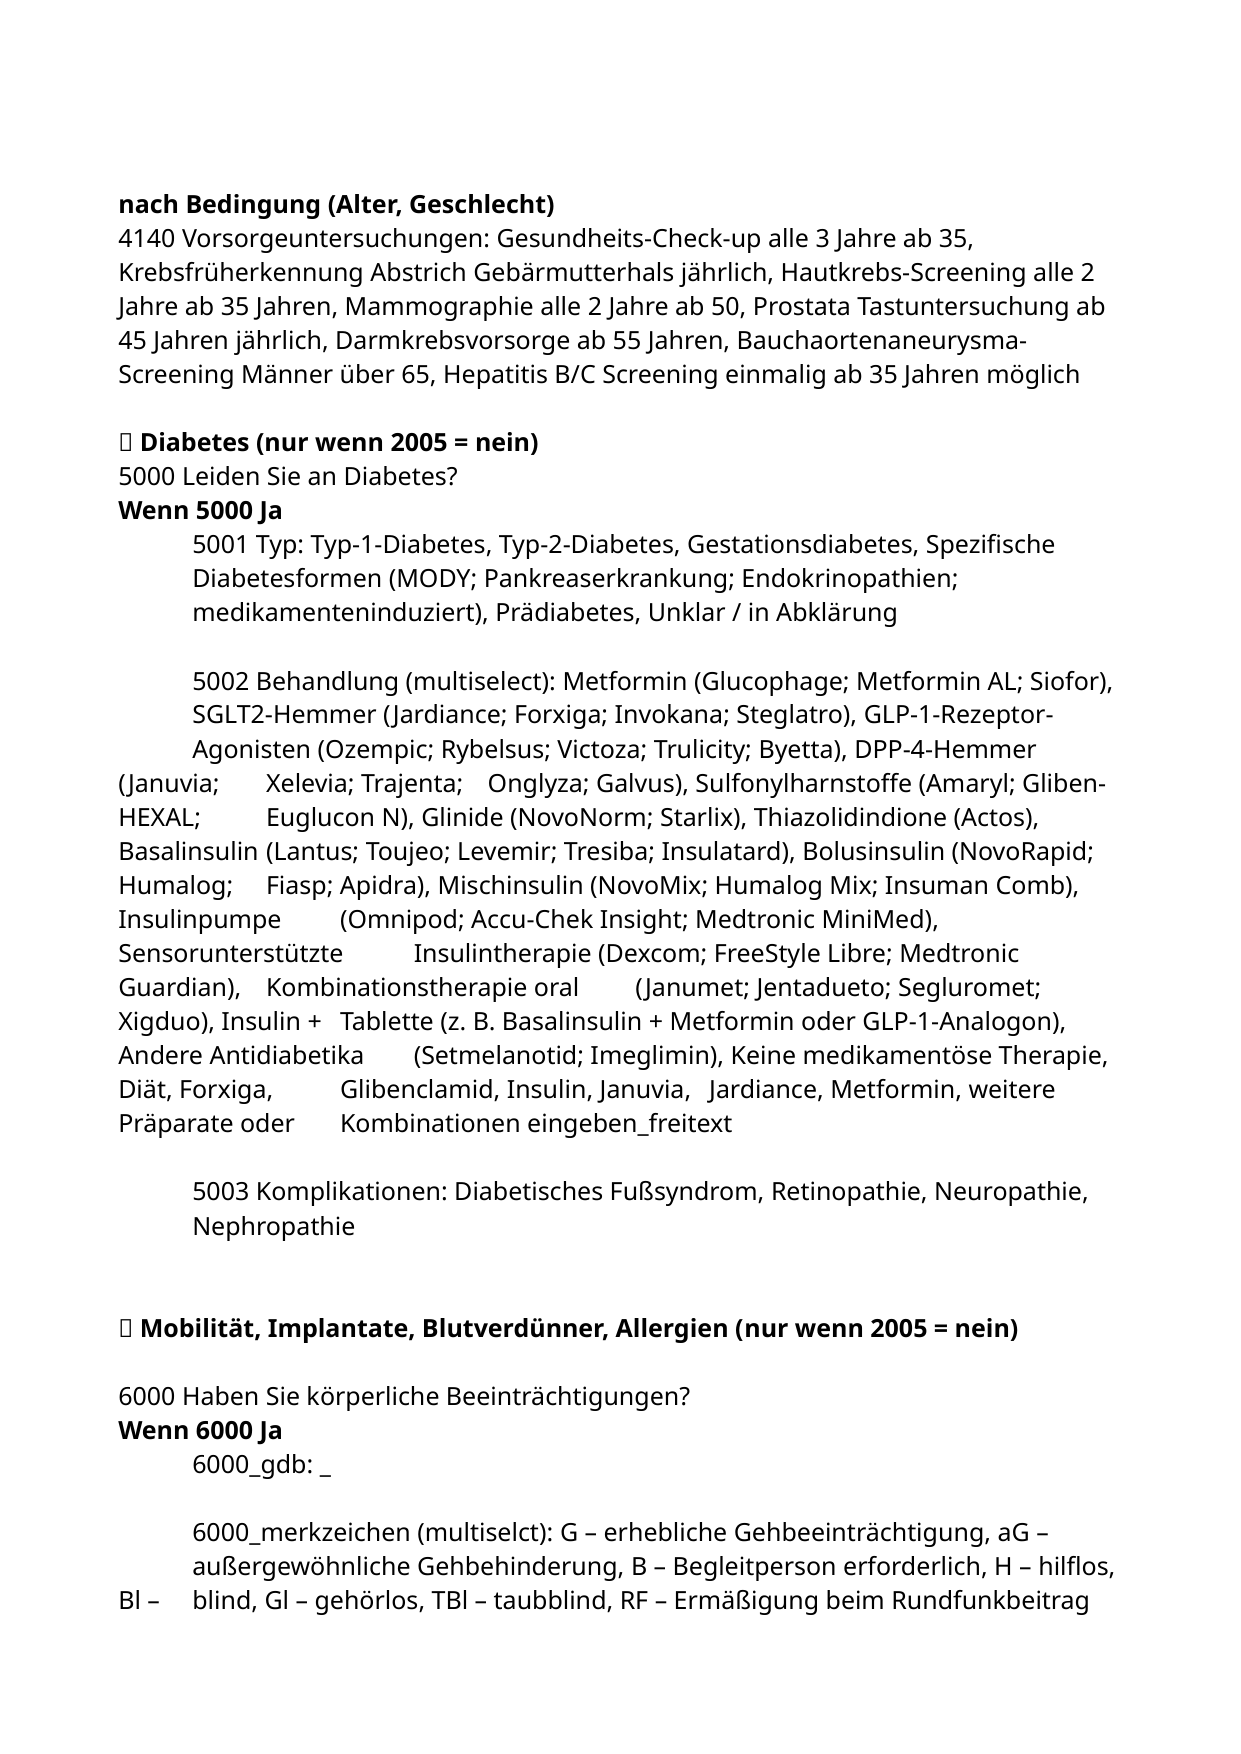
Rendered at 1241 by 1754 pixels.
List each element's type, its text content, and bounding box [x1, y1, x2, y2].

text Wenn 5000 Ja [118, 493, 1122, 527]
text 6000 Haben Sie körperliche Beeinträchtigungen? [118, 1378, 1122, 1412]
text 5002 Behandlung (multiselect): Metformin (Glucophage; Metformin AL; Siofor), SGLT2-Hemmer (Jardiance; Forxiga; Invokana; Steglatro), GLP-1-Rezeptor- Agonisten (Ozempic; Rybelsus; Victoza; Trulicity; Byetta), DPP-4-Hemmer (Januvia; Xelevia; Trajenta; Onglyza; Galvus), Sulfonylharnstoffe (Amaryl; Gliben-HEXAL; Euglucon N), Glinide (NovoNorm; Starlix), Thiazolidindione (Actos), Basalinsulin (Lantus; Toujeo; Levemir; Tresiba; Insulatard), Bolusinsulin (NovoRapid; Humalog; Fiasp; Apidra), Mischinsulin (NovoMix; Humalog Mix; Insuman Comb), Insulinpumpe (Omnipod; Accu-Chek Insight; Medtronic MiniMed), Sensorunterstützte Insulintherapie (Dexcom; FreeStyle Libre; Medtronic Guardian), Kombinationstherapie oral (Janumet; Jentadueto; Segluromet; Xigduo), Insulin + Tablette (z. B. Basalinsulin + Metformin oder GLP-1-Analogon), Andere Antidiabetika (Setmelanotid; Imeglimin), Keine medikamentöse Therapie, Diät, Forxiga, Glibenclamid, Insulin, Januvia, Jardiance, Metformin, weitere Präparate oder Kombinationen eingeben_freitext [118, 663, 1122, 1140]
text 4140 Vorsorgeuntersuchungen: Gesundheits-Check-up alle 3 Jahre ab 35, Krebsfrüherkennung Abstrich Gebärmutterhals jährlich, Hautkrebs-Screening alle 2 Jahre ab 35 Jahren, Mammographie alle 2 Jahre ab 50, Prostata Tastuntersuchung ab 45 Jahren jährlich, Darmkrebsvorsorge ab 55 Jahren, Bauchaortenaneurysma-Screening Männer über 65, Hepatitis B/C Screening einmalig ab 35 Jahren möglich [118, 220, 1122, 391]
text nach Bedingung (Alter, Geschlecht) [118, 186, 1122, 220]
text 💉 Diabetes (nur wenn 2005 = nein) [118, 425, 1122, 459]
text 5003 Komplikationen: Diabetisches Fußsyndrom, Retinopathie, Neuropathie, Nephropathie [118, 1174, 1122, 1242]
text Wenn 6000 Ja [118, 1412, 1122, 1447]
text 6000_gdb: _ [118, 1447, 1122, 1481]
text 6000_merkzeichen (multiselct): G – erhebliche Gehbeeinträchtigung, aG – außergewöhnliche Gehbehinderung, B – Begleitperson erforderlich, H – hilflos, Bl – blind, Gl – gehörlos, TBl – taubblind, RF – Ermäßigung beim Rundfunkbeitrag [118, 1515, 1122, 1617]
text 5001 Typ: Typ-1-Diabetes, Typ-2-Diabetes, Gestationsdiabetes, Spezifische Diabetesformen (MODY; Pankreaserkrankung; Endokrinopathien; medikamenteninduziert), Prädiabetes, Unklar / in Abklärung [118, 527, 1122, 629]
text 🦽 Mobilität, Implantate, Blutverdünner, Allergien (nur wenn 2005 = nein) [118, 1310, 1122, 1344]
text 5000 Leiden Sie an Diabetes? [118, 459, 1122, 493]
